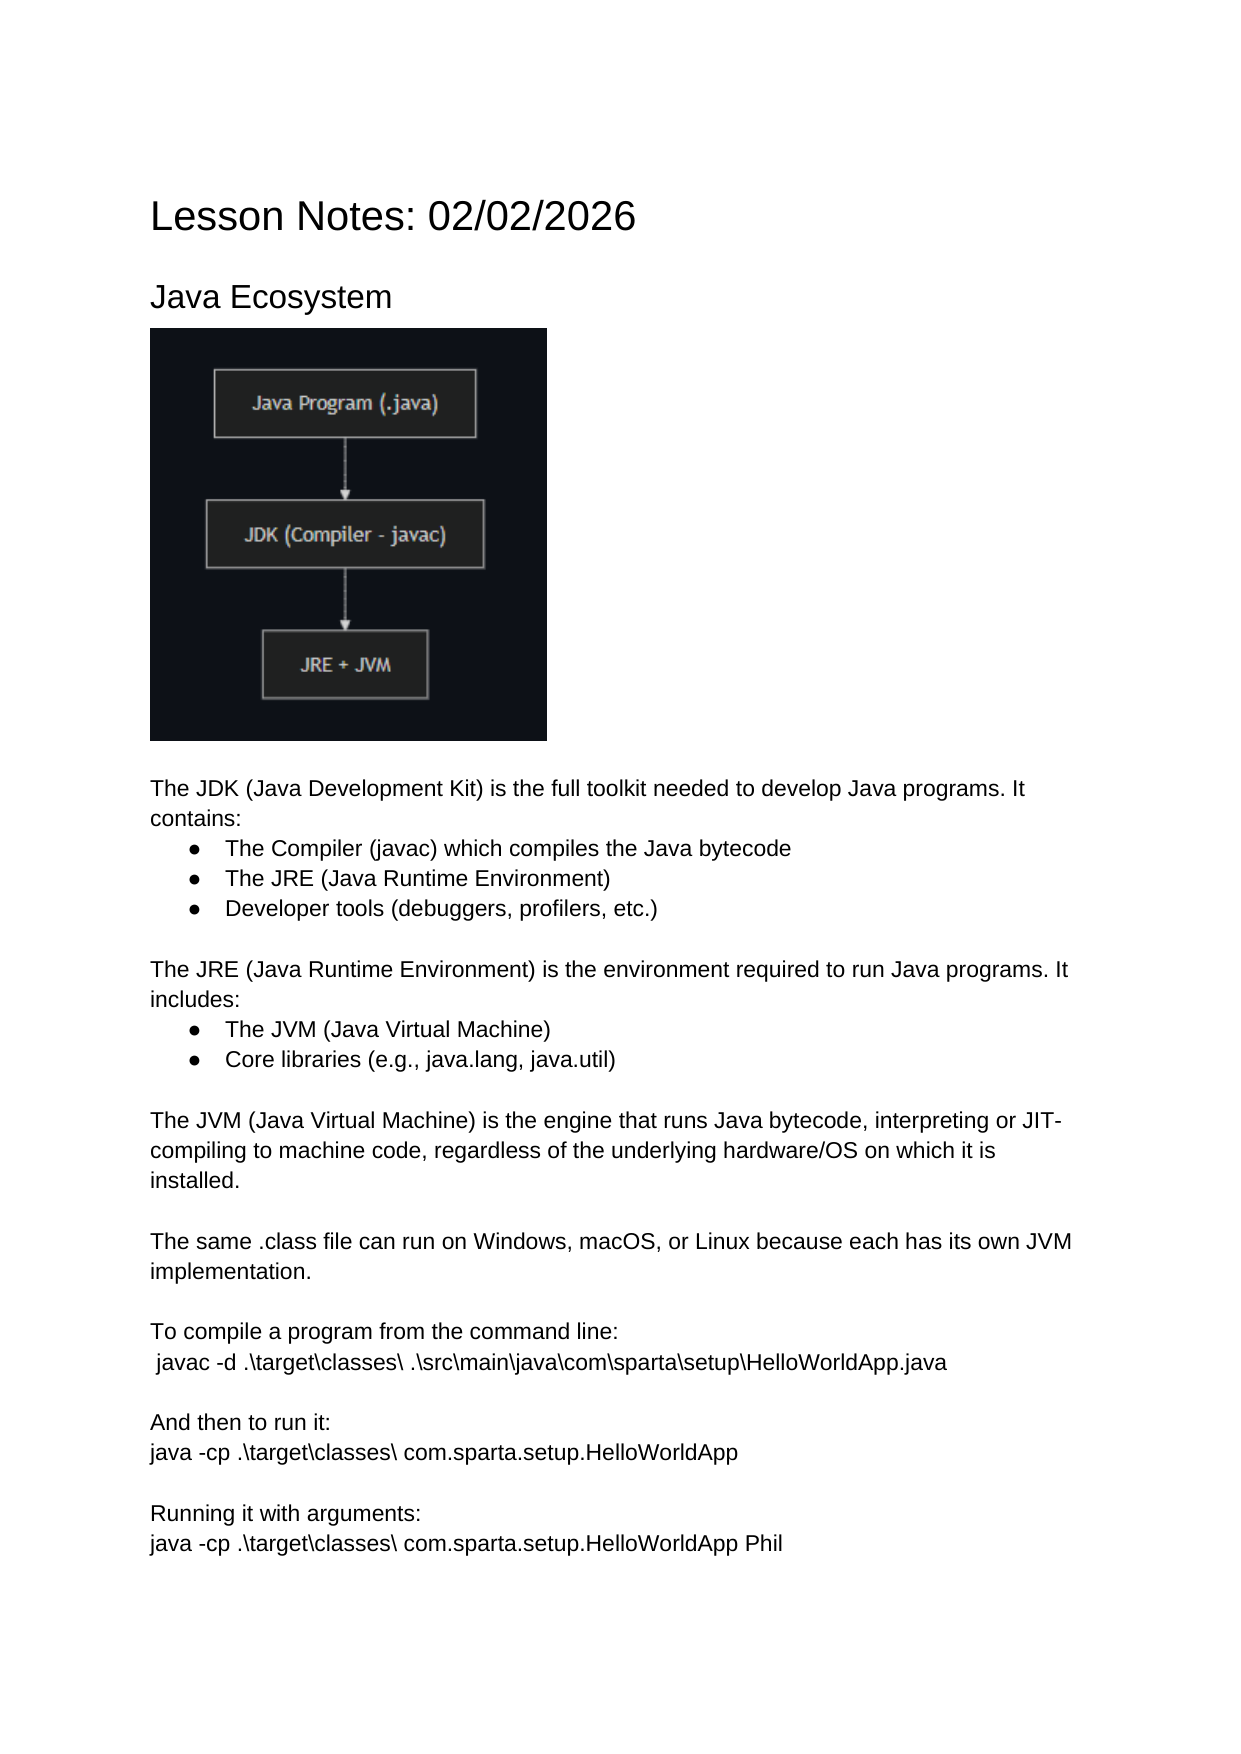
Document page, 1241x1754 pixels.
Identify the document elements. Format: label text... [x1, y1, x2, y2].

list The Compiler (javac) which compiles the Java bytecode [187, 835, 1090, 861]
list Developer tools (debuggers, profilers, etc.) [187, 895, 1090, 922]
text java -cp .\target\classes\ com.sparta.setup.HelloWorldApp Phil [150, 1530, 1090, 1556]
text java -cp .\target\classes\ com.sparta.setup.HelloWorldApp [150, 1439, 1090, 1466]
text The JDK (Java Development Kit) is the full toolkit needed to develop Java programs. It contains: [150, 774, 1090, 831]
text And then to run it: [150, 1409, 1090, 1435]
picture [150, 328, 547, 741]
list The JVM (Java Virtual Machine) [187, 1016, 1090, 1043]
subtitle Lesson Notes: 02/02/2026 [150, 192, 1090, 239]
text The JVM (Java Virtual Machine) is the engine that runs Java bytecode, interpreting or JIT-compiling to machine code, regardless of the underlying hardware/OS on which it is installed. [150, 1107, 1090, 1194]
text javac -d .\target\classes\ .\src\main\java\com\sparta\setup\HelloWorldApp.java [150, 1348, 1090, 1375]
text The same .class file can run on Windows, macOS, or Linux because each has its own JVM implementation. [150, 1228, 1090, 1284]
text Running it with arguments: [150, 1499, 1090, 1526]
subtitle Java Ecosystem [150, 277, 1090, 316]
text To compile a program from the command line: [150, 1318, 1090, 1345]
list The JRE (Java Runtime Environment) [187, 865, 1090, 892]
list Core libraries (e.g., java.lang, java.util) [187, 1046, 1090, 1073]
text The JRE (Java Runtime Environment) is the environment required to run Java programs. It includes: [150, 956, 1090, 1012]
